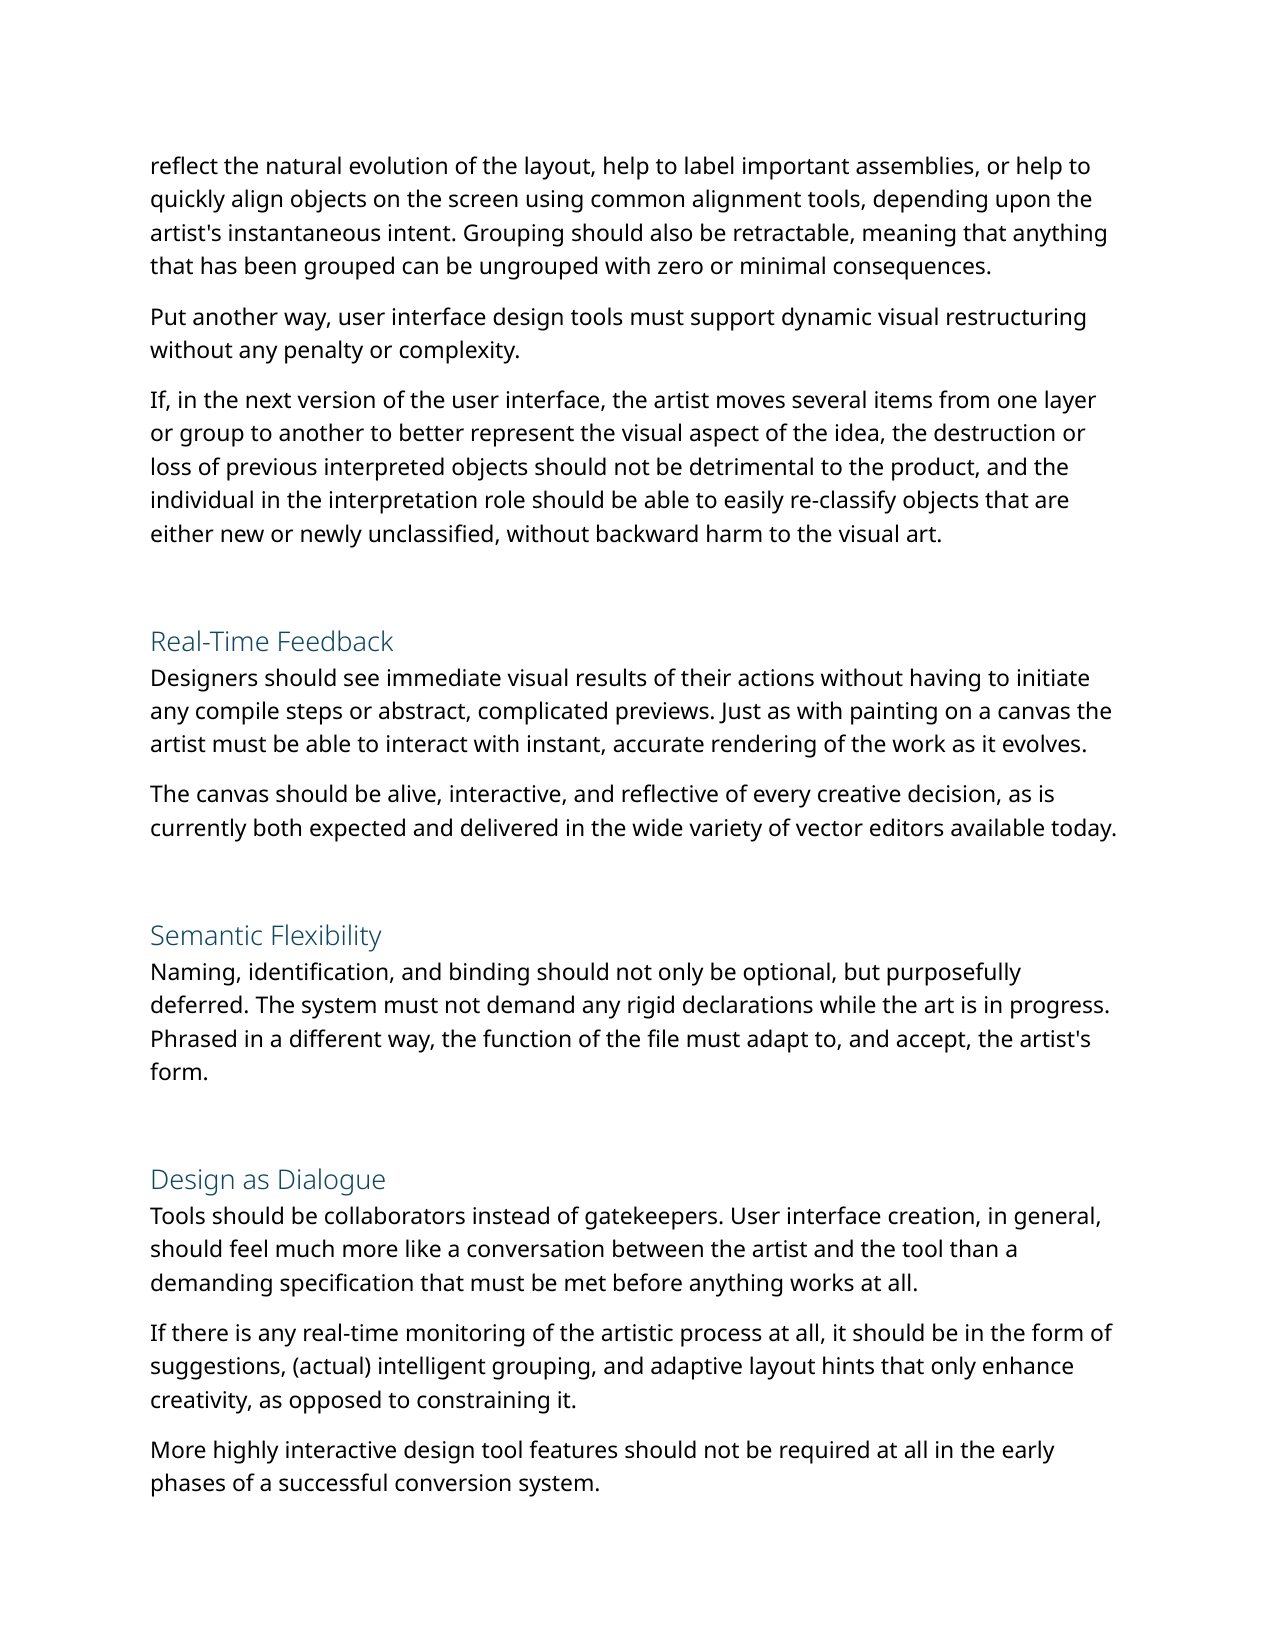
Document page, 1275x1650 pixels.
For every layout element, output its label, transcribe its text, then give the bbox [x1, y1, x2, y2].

text If, in the next version of the user interface, the artist moves several items from one layer or group to another to better represent the visual aspect of the idea, the destruction or loss of previous interpreted objects should not be detrimental to the product, and the individual in the interpretation role should be able to easily re-classify objects that are either new or newly unclassified, without backward harm to the visual art. [150, 384, 1125, 549]
subtitle Real-Time Feedback [150, 622, 1125, 659]
text Put another way, user interface design tools must support dynamic visual restructuring without any penalty or complexity. [150, 300, 1125, 365]
text Tools should be collaborators instead of gatekeepers. User interface creation, in general, should feel much more like a conversation between the artist and the tool than a demanding specification that must be met before anything works at all. [150, 1200, 1125, 1298]
text reflect the natural evolution of the layout, help to label important assemblies, or help to quickly align objects on the screen using common alignment tools, depending upon the artist's instantaneous intent. Grouping should also be retractable, meaning that anything that has been grouped can be ungrouped with zero or minimal consequences. [150, 150, 1125, 282]
subtitle Design as Dialogue [150, 1160, 1125, 1197]
text Designers should see immediate visual results of their actions without having to initiate any compile steps or abstract, complicated previews. Just as with painting on a canvas the artist must be able to interact with instant, accurate rendering of the work as it evolves. [150, 661, 1125, 759]
text Naming, identification, and binding should not only be optional, but purposefully deferred. The system must not demand any rigid declarations while the art is in progress. Phrased in a different way, the function of the file must adapt to, and accept, the artist's form. [150, 956, 1125, 1087]
subtitle Semantic Flexibility [150, 916, 1125, 953]
text The canvas should be alive, interactive, and reflective of every creative decision, as is currently both expected and delivered in the wide variety of vector editors available today. [150, 778, 1125, 843]
text More highly interactive design tool features should not be required at all in the early phases of a successful conversion system. [150, 1434, 1125, 1498]
text If there is any real-time monitoring of the artistic process at all, it should be in the form of suggestions, (actual) intelligent grouping, and adaptive layout hints that only enhance creativity, as opposed to constraining it. [150, 1317, 1125, 1415]
